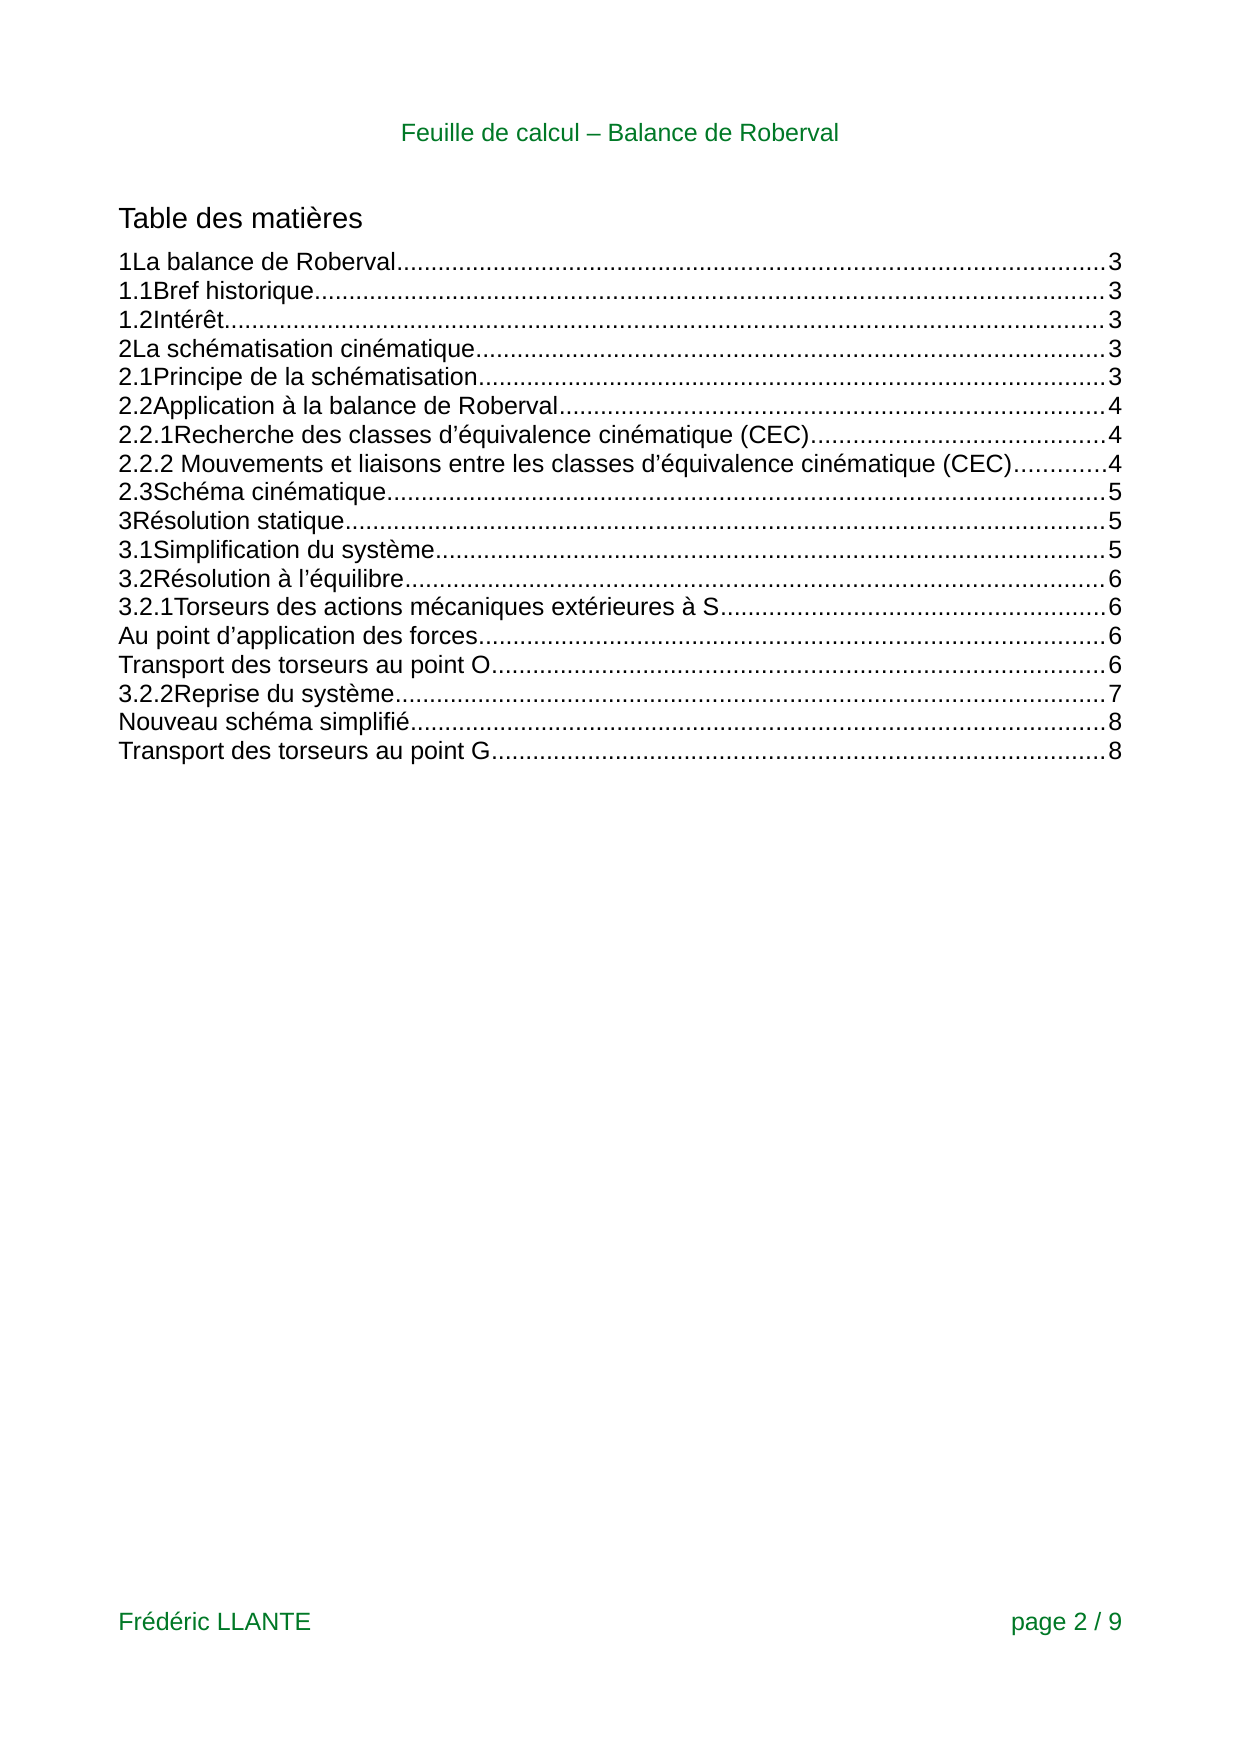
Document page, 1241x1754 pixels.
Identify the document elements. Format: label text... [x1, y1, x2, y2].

text 2.2.1Recherche des classes d’équivalence cinématique (CEC) 4 [118, 420, 1122, 449]
subtitle Table des matières [118, 201, 1122, 235]
text Transport des torseurs au point O 6 [118, 650, 1122, 679]
text Au point d’application des forces 6 [118, 621, 1122, 650]
text Nouveau schéma simplifié 8 [118, 707, 1122, 736]
text 1.2Intérêt 3 [118, 305, 1122, 334]
text 3.1Simplification du système 5 [118, 535, 1122, 564]
text 1La balance de Roberval 3 [118, 247, 1122, 276]
text 2.3Schéma cinématique 5 [118, 477, 1122, 506]
text 3.2Résolution à l’équilibre 6 [118, 564, 1122, 592]
text 2La schématisation cinématique 3 [118, 334, 1122, 362]
text 2.2Application à la balance de Roberval 4 [118, 391, 1122, 420]
text 3Résolution statique 5 [118, 506, 1122, 535]
text 1.1Bref historique 3 [118, 276, 1122, 305]
text 2.1Principe de la schématisation 3 [118, 362, 1122, 391]
text 2.2.2 Mouvements et liaisons entre les classes d’équivalence cinématique (CEC) 4 [118, 449, 1122, 477]
text Transport des torseurs au point G 8 [118, 736, 1122, 765]
text 3.2.1Torseurs des actions mécaniques extérieures à S 6 [118, 592, 1122, 621]
text 3.2.2Reprise du système 7 [118, 679, 1122, 707]
